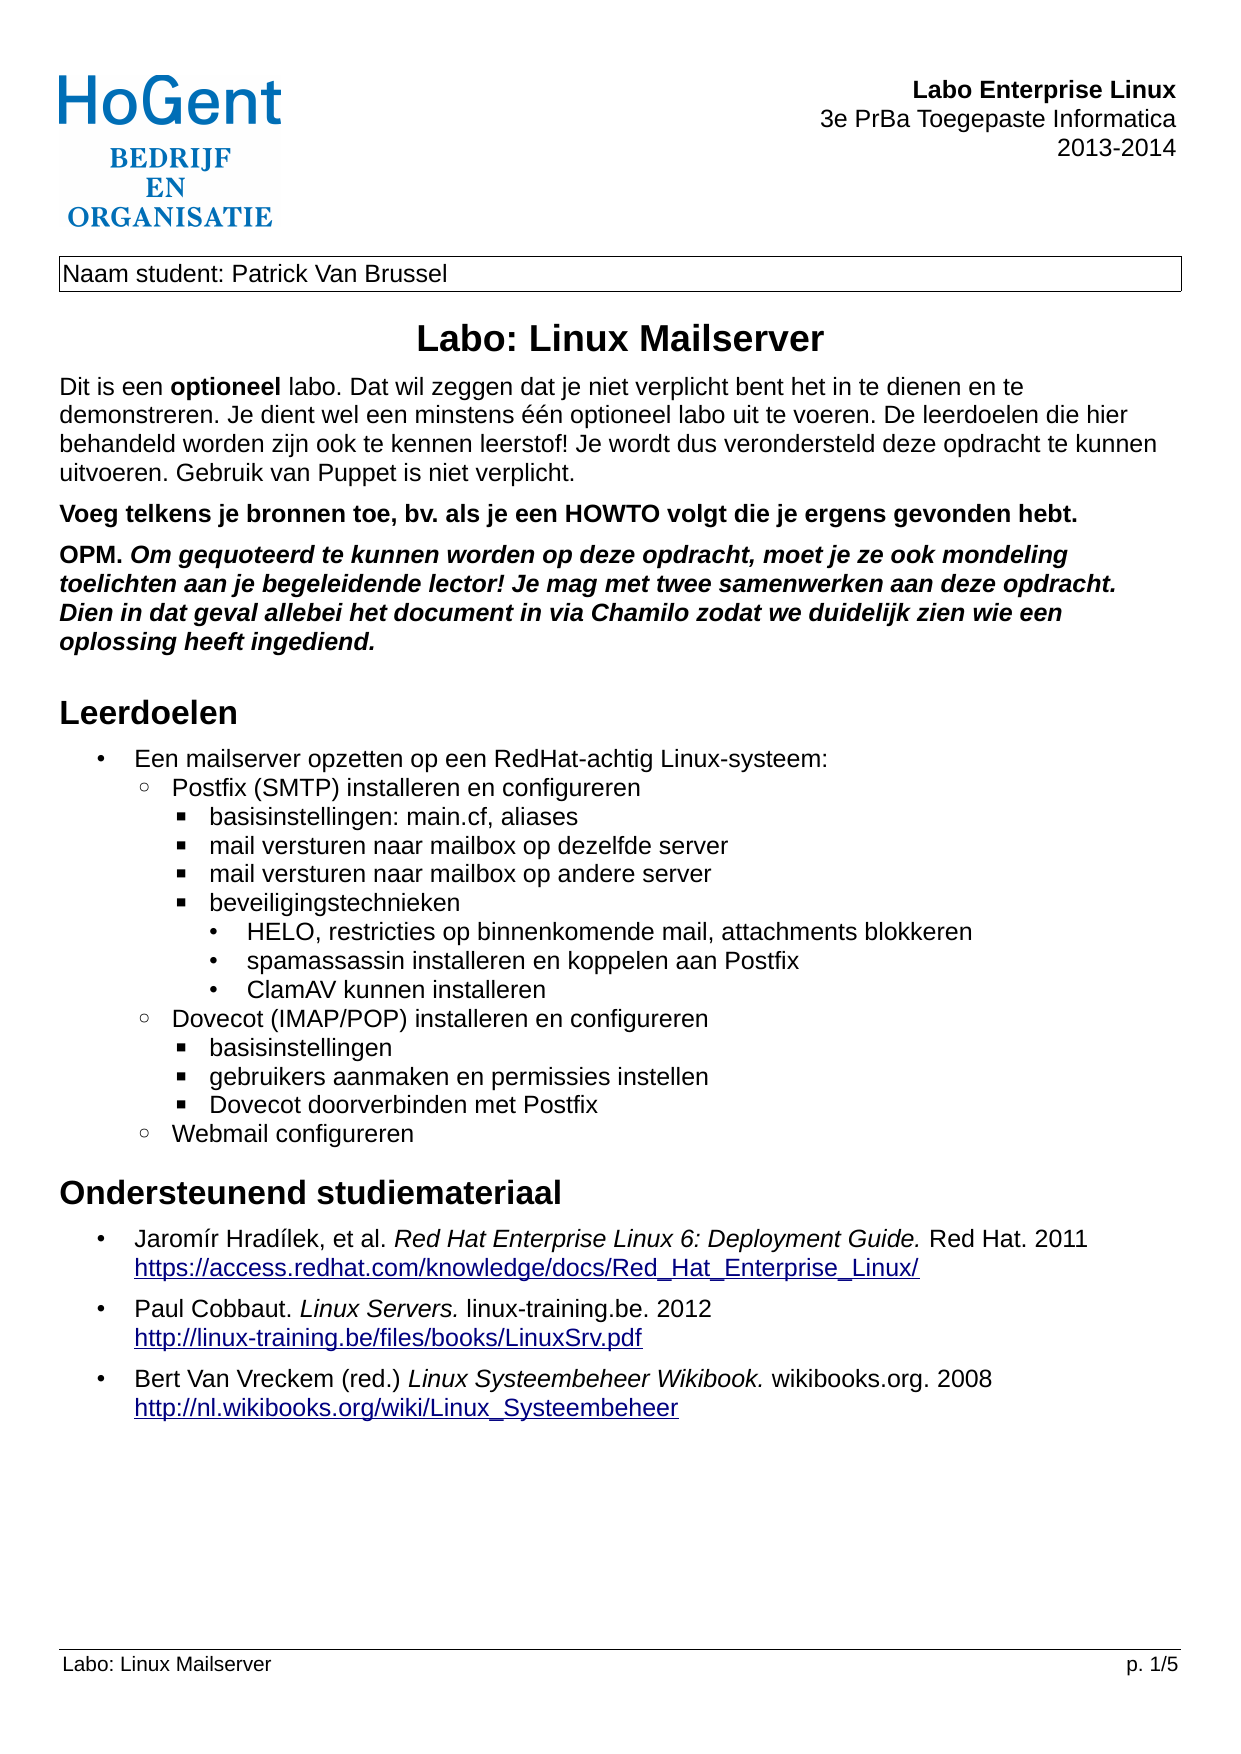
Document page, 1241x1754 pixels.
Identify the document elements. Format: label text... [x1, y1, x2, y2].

list HELO, restricties op binnenkomende mail, attachments blokkeren [209, 917, 1181, 946]
list beveiligingstechnieken [172, 888, 1181, 917]
list mail versturen naar mailbox op dezelfde server [172, 831, 1181, 859]
title Labo: Linux Mailserver [59, 316, 1181, 359]
list Jaromír Hradílek, et al. Red Hat Enterprise Linux 6: Deployment Guide. Red Hat. 2011 https://access.redhat.com/knowledge/docs/Red_Hat_Enterprise_Linux/ [97, 1224, 1181, 1282]
subtitle Dit is een optioneel labo. Dat wil zeggen dat je niet verplicht bent het in te dienen en te demonstreren. Je dient wel een minstens één optioneel labo uit te voeren. De leerdoelen die hier behandeld worden zijn ook te kennen leerstof! Je wordt dus verondersteld deze opdracht te kunnen uitvoeren. Gebruik van Puppet is niet verplicht. [59, 372, 1181, 487]
list Webmail configureren [134, 1119, 1181, 1148]
list Bert Van Vreckem (red.) Linux Systeembeheer Wikibook. wikibooks.org. 2008 http://nl.wikibooks.org/wiki/Linux_Systeembeheer [97, 1364, 1181, 1422]
list basisinstellingen [172, 1033, 1181, 1061]
list spamassassin installeren en koppelen aan Postfix [209, 946, 1181, 975]
list Dovecot doorverbinden met Postfix [172, 1090, 1181, 1119]
subtitle OPM. Om gequoteerd te kunnen worden op deze opdracht, moet je ze ook mondeling toelichten aan je begeleidende lector! Je mag met twee samenwerken aan deze opdracht. Dien in dat geval allebei het document in via Chamilo zodat we duidelijk zien wie een oplossing heeft ingediend. [59, 540, 1181, 655]
list Postfix (SMTP) installeren en configureren [134, 773, 1181, 802]
subtitle Leerdoelen [59, 693, 1181, 732]
subtitle Voeg telkens je bronnen toe, bv. als je een HOWTO volgt die je ergens gevonden hebt. [59, 499, 1181, 528]
picture [59, 75, 281, 227]
list ClamAV kunnen installeren [209, 975, 1181, 1004]
list Dovecot (IMAP/POP) installeren en configureren [134, 1004, 1181, 1033]
list Paul Cobbaut. Linux Servers. linux-training.be. 2012 http://linux-training.be/files/books/LinuxSrv.pdf [97, 1294, 1181, 1352]
list Een mailserver opzetten op een RedHat-achtig Linux-systeem: [97, 744, 1181, 773]
list mail versturen naar mailbox op andere server [172, 859, 1181, 888]
text Naam student: Patrick Van Brussel [60, 257, 1181, 291]
subtitle Ondersteunend studiemateriaal [59, 1173, 1181, 1212]
list gebruikers aanmaken en permissies instellen [172, 1061, 1181, 1090]
list basisinstellingen: main.cf, aliases [172, 802, 1181, 831]
